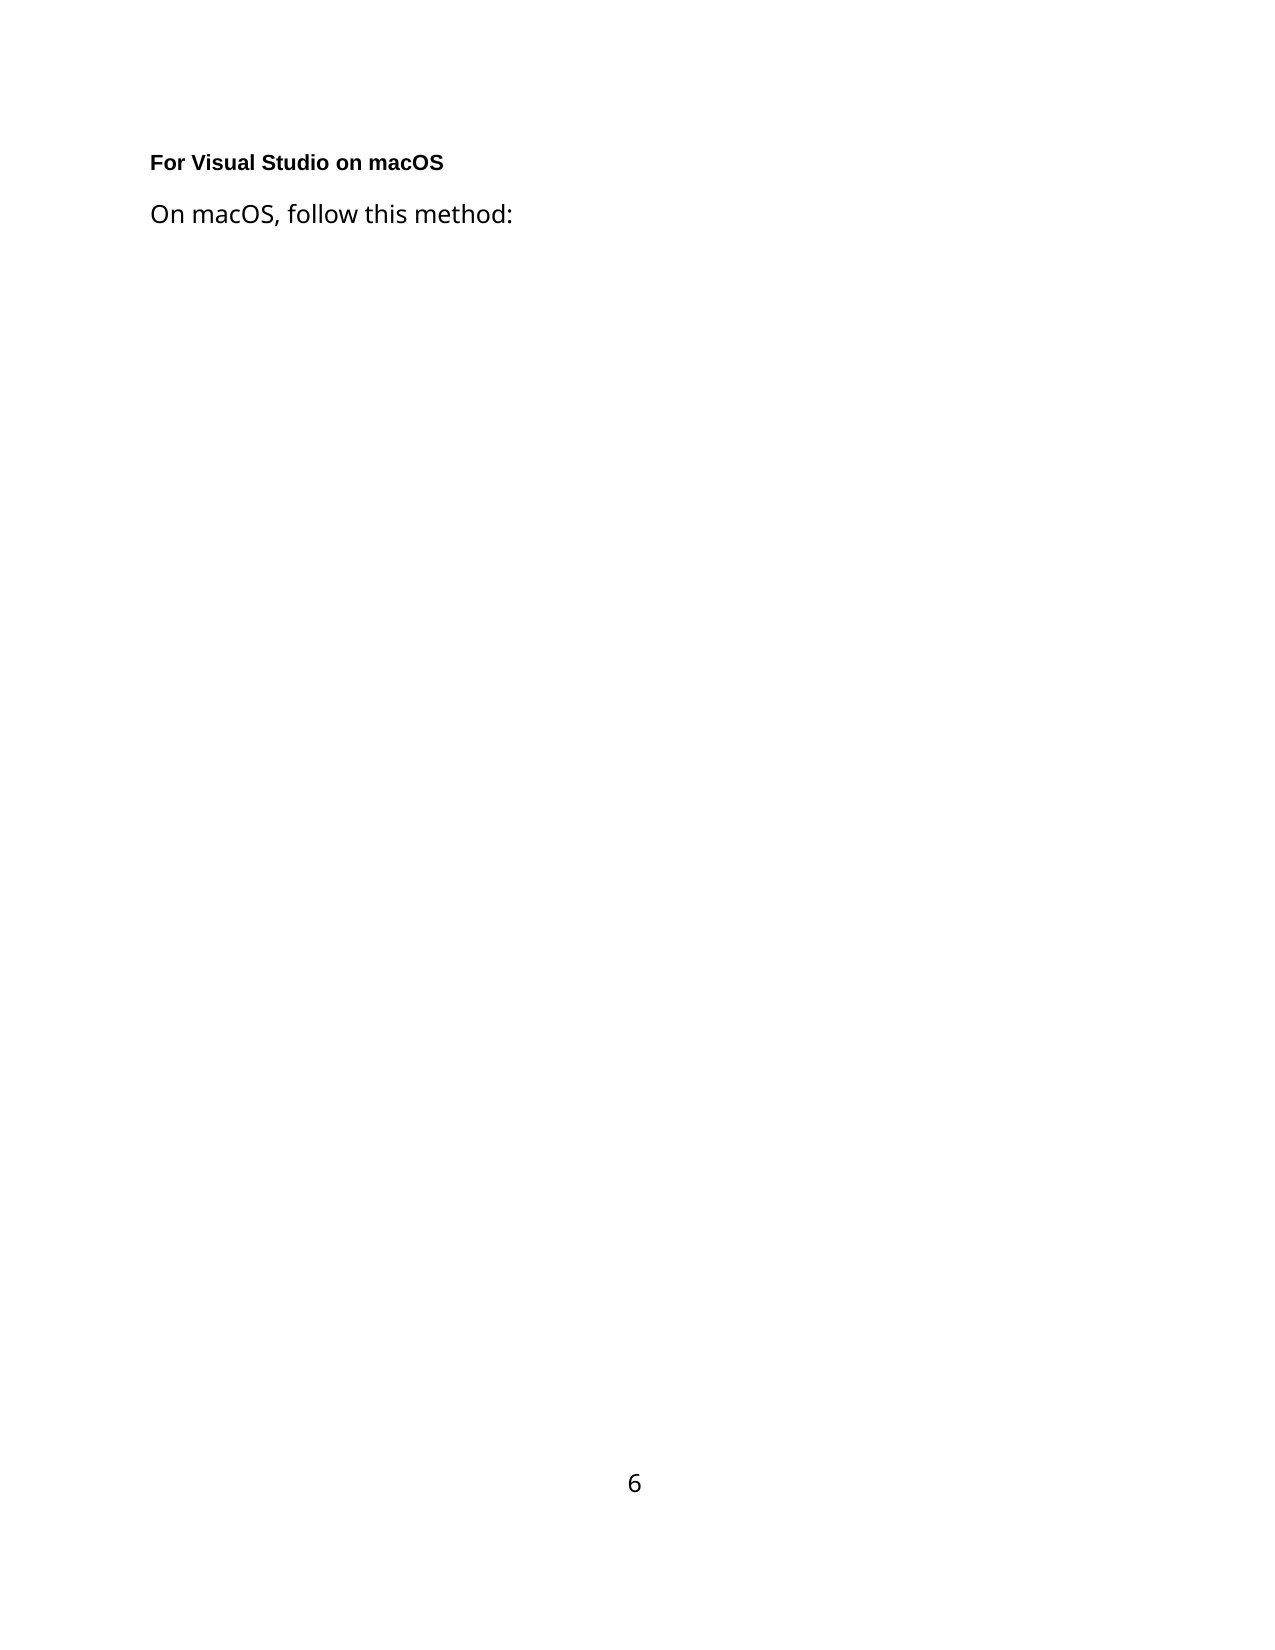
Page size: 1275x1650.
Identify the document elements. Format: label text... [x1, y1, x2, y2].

subtitle For Visual Studio on macOS [150, 150, 1125, 175]
text On macOS, follow this method: [150, 197, 1125, 231]
